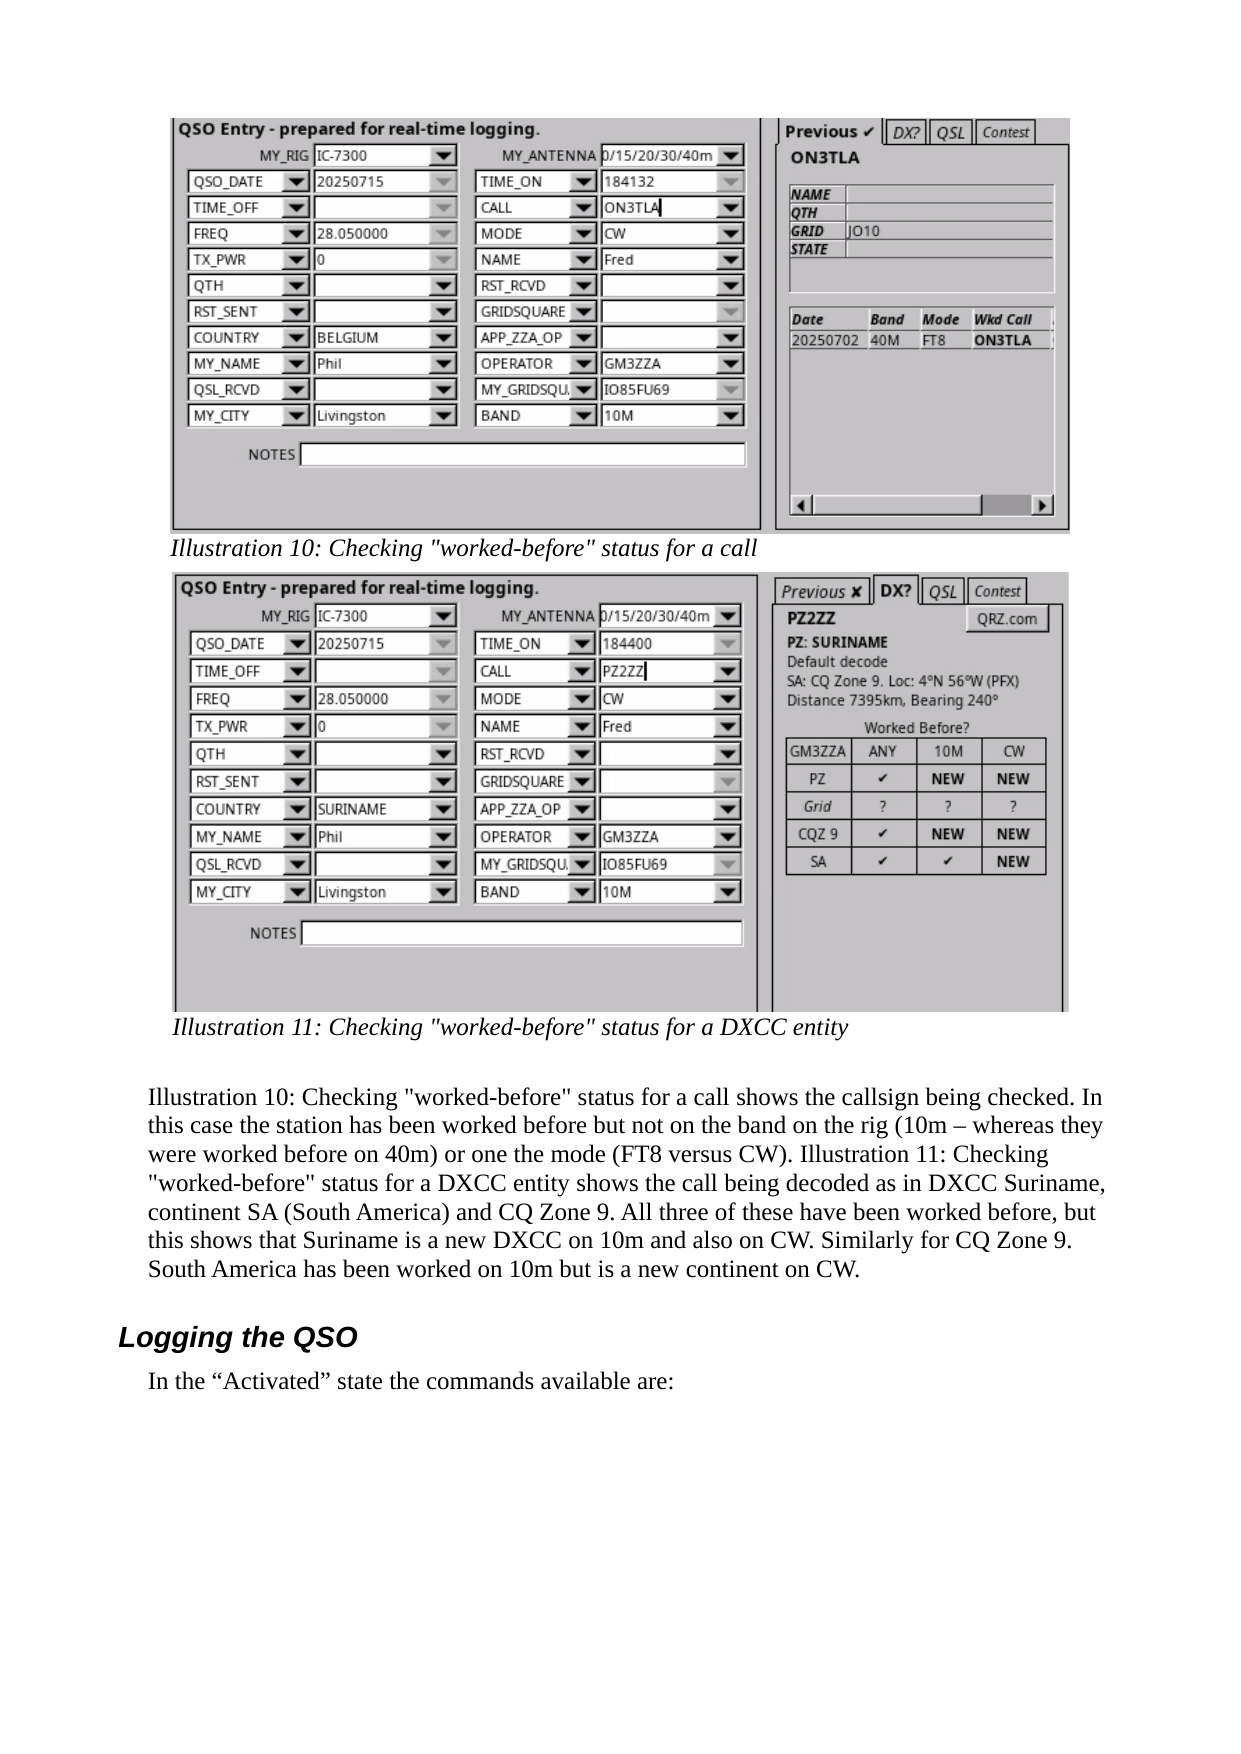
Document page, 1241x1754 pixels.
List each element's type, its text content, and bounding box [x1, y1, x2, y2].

text Illustration 10: Checking "worked-before" status for a call shows the callsign being checked. In this case the station has been worked before but not on the band on the rig (10m – whereas they were worked before on 40m) or one the mode (FT8 versus CW). Illustration 11: Checking "worked-before" status for a DXCC entity shows the call being decoded as in DXCC Suriname, continent SA (South America) and CQ Zone 9. All three of these have been worked before, but this shows that Suriname is a new DXCC on 10m and also on CW. Similarly for CQ Zone 9. South America has been worked on 10m but is a new continent on CW. [148, 1082, 1122, 1283]
subtitle Logging the QSO [118, 1320, 1122, 1354]
text Illustration 10: Checking "worked-before" status for a call [170, 534, 1070, 562]
text Illustration 11: Checking "worked-before" status for a DXCC entity [172, 1012, 1069, 1040]
picture [172, 572, 1069, 1012]
text In the “Activated” state the commands available are: [148, 1366, 1122, 1395]
picture [170, 118, 1071, 534]
